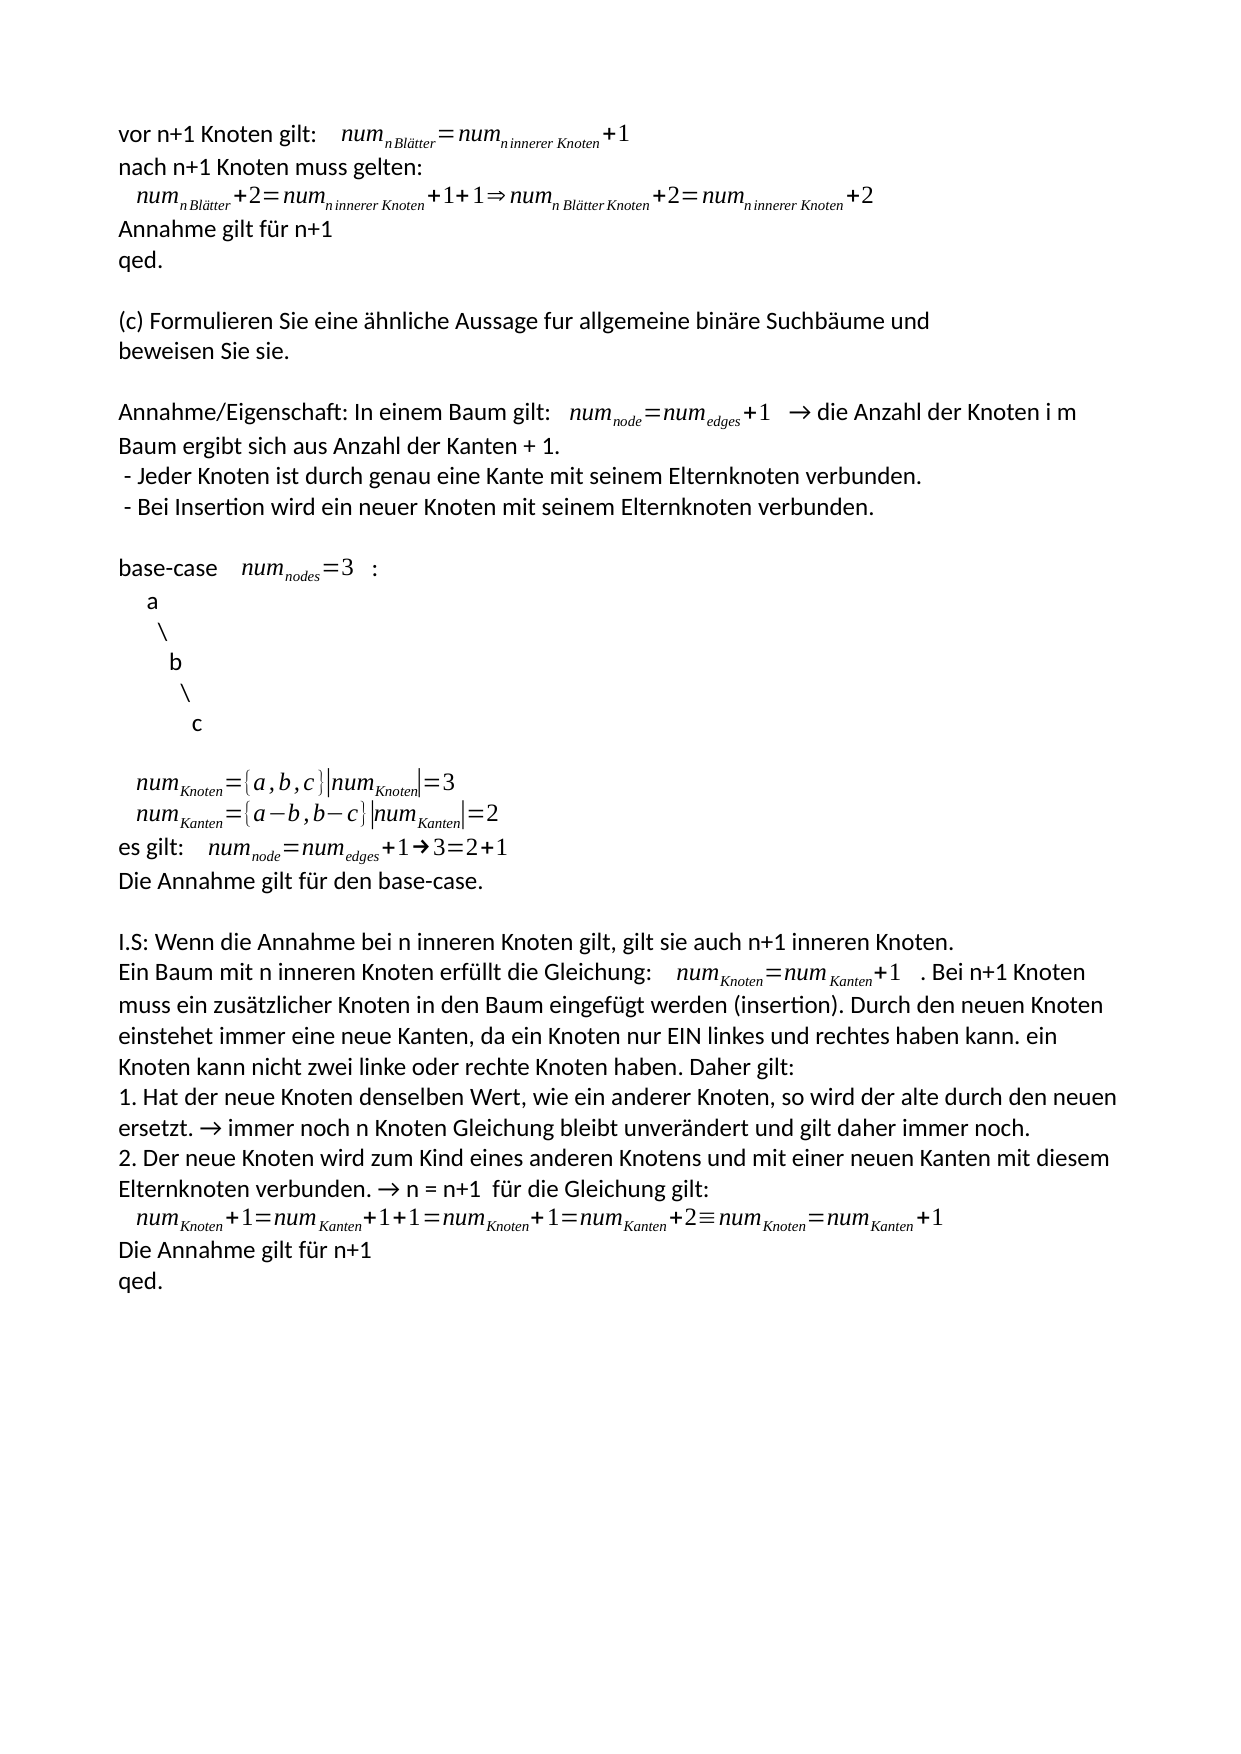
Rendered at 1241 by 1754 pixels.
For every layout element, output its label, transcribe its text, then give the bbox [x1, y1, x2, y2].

text nach n+1 Knoten muss gelten: [118, 151, 1122, 213]
text 2. Der neue Knoten wird zum Kind eines anderen Knotens und mit einer neuen Kanten mit diesem Elternknoten verbunden. → n = n+1 für die Gleichung gilt: [118, 1142, 1122, 1235]
text qed. [118, 244, 1122, 274]
text beweisen Sie sie. [118, 335, 1122, 366]
text es gilt: [118, 831, 1122, 865]
text Ein Baum mit n inneren Knoten erfüllt die Gleichung: . Bei n+1 Knoten muss ein zusätzlicher Knoten in den Baum eingefügt werden (insertion). Durch den neuen Knoten einstehet immer eine neue Kanten, da ein Knoten nur EIN linkes und rechtes haben kann. ein Knoten kann nicht zwei linke oder rechte Knoten haben. Daher gilt: [118, 956, 1122, 1081]
text b [118, 646, 1122, 677]
text vor n+1 Knoten gilt: [118, 118, 1122, 151]
text base-case : [118, 552, 1122, 585]
text 1. Hat der neue Knoten denselben Wert, wie ein anderer Knoten, so wird der alte durch den neuen ersetzt. → immer noch n Knoten Gleichung bleibt unverändert und gilt daher immer noch. [118, 1081, 1122, 1142]
text - Jeder Knoten ist durch genau eine Kante mit seinem Elternknoten verbunden. [118, 460, 1122, 491]
text a [118, 585, 1122, 616]
text Annahme gilt für n+1 [118, 213, 1122, 244]
text Die Annahme gilt für den base-case. [118, 865, 1122, 895]
text Annahme/Eigenschaft: In einem Baum gilt:→ die Anzahl der Knoten i m Baum ergibt sich aus Anzahl der Kanten + 1. [118, 396, 1122, 460]
text - Bei Insertion wird ein neuer Knoten mit seinem Elternknoten verbunden. [118, 491, 1122, 521]
text Die Annahme gilt für n+1 [118, 1235, 1122, 1265]
text \ [118, 616, 1122, 646]
text I.S: Wenn die Annahme bei n inneren Knoten gilt, gilt sie auch n+1 inneren Knoten. [118, 926, 1122, 956]
text qed. [118, 1265, 1122, 1296]
text (c) Formulieren Sie eine ähnliche Aussage fur allgemeine binäre Suchbäume und [118, 305, 1122, 335]
text \ [118, 677, 1122, 707]
text c [118, 707, 1122, 738]
